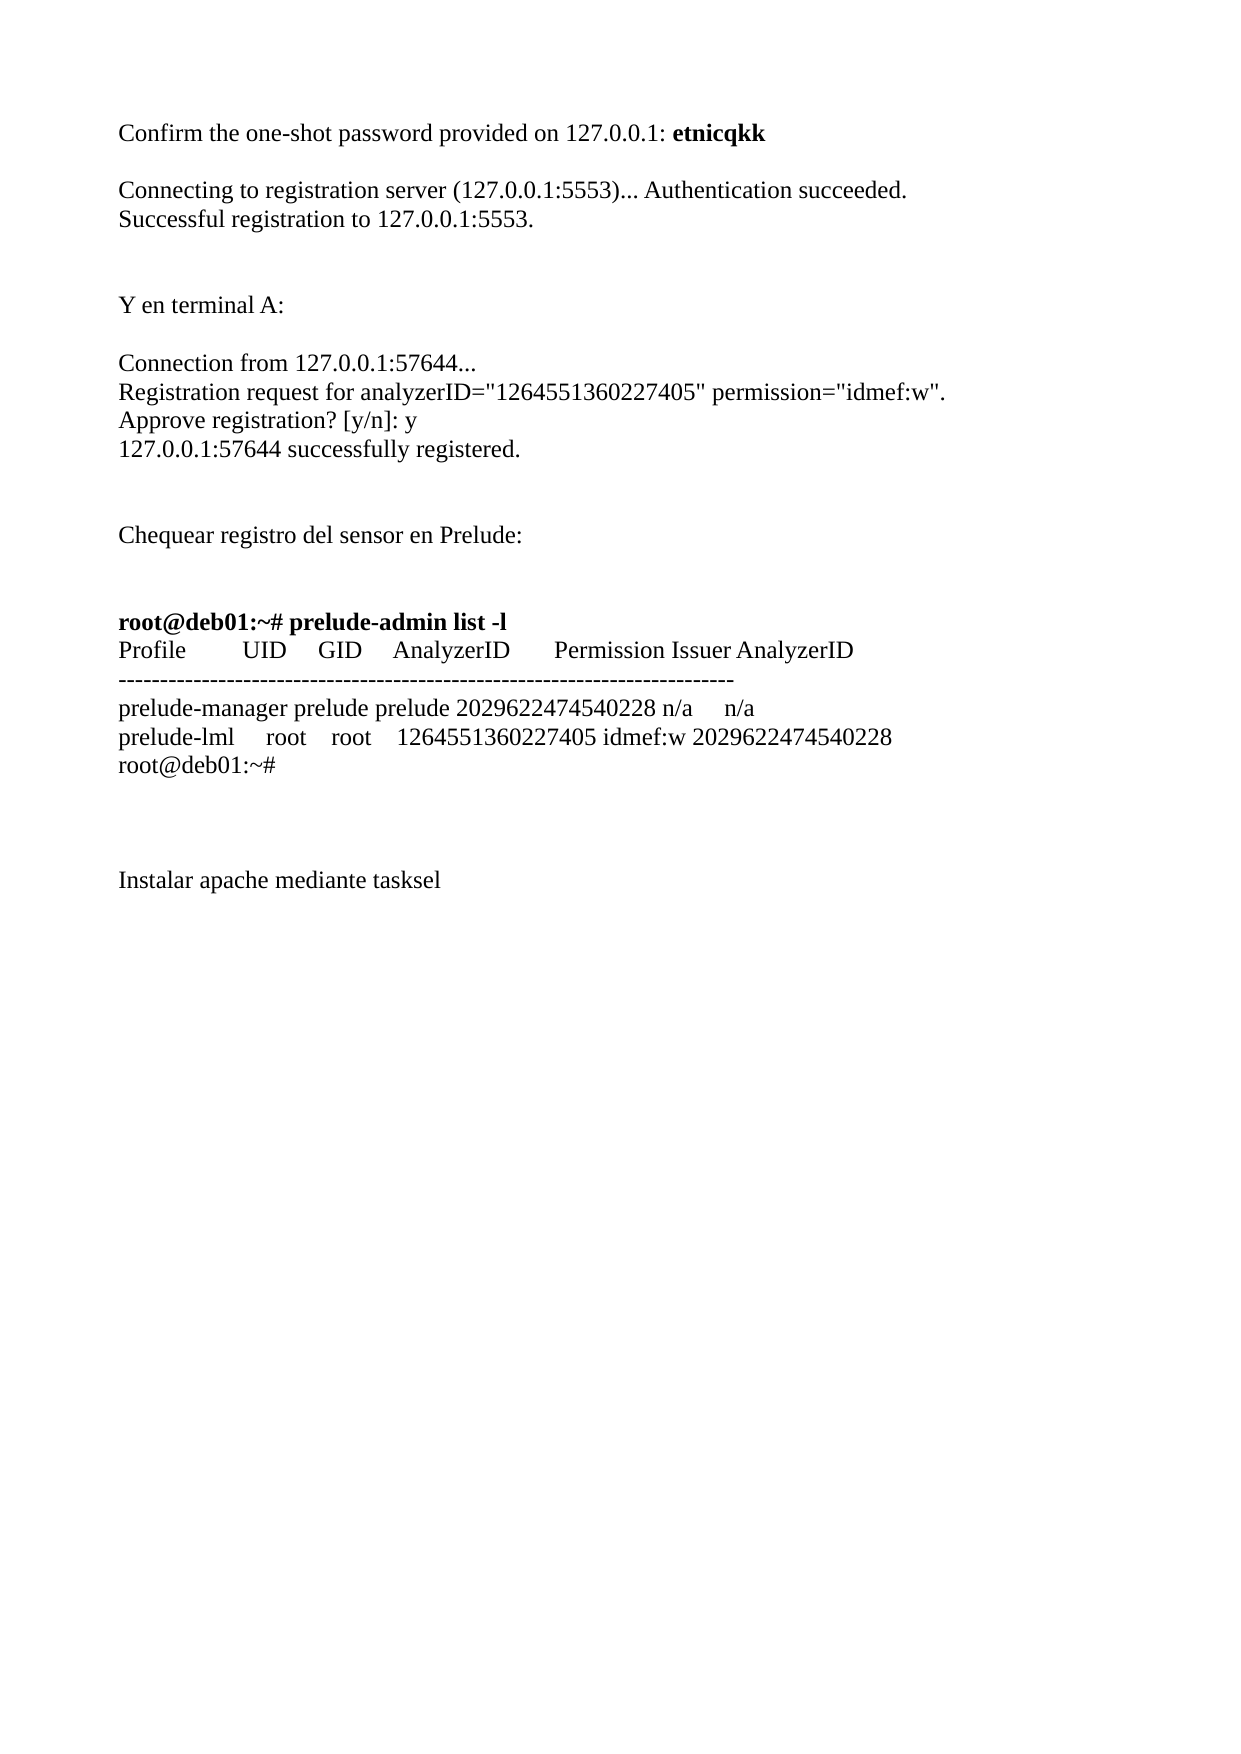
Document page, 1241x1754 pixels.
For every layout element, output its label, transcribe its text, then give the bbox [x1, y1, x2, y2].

text prelude-manager prelude prelude 2029622474540228 n/a n/a [118, 693, 1122, 722]
text Chequear registro del sensor en Prelude: [118, 521, 1122, 549]
text Approve registration? [y/n]: y [118, 406, 1122, 434]
text Confirm the one-shot password provided on 127.0.0.1: etnicqkk [118, 118, 1122, 147]
text Successful registration to 127.0.0.1:5553. [118, 204, 1122, 233]
text 127.0.0.1:57644 successfully registered. [118, 434, 1122, 463]
text -------------------------------------------------------------------------- [118, 664, 1122, 693]
text root@deb01:~# prelude-admin list -l [118, 607, 1122, 636]
text Profile UID GID AnalyzerID Permission Issuer AnalyzerID [118, 636, 1122, 664]
text Instalar apache mediante tasksel [118, 866, 1122, 894]
text Connecting to registration server (127.0.0.1:5553)... Authentication succeeded. [118, 176, 1122, 204]
text Connection from 127.0.0.1:57644... [118, 348, 1122, 377]
text root@deb01:~# [118, 751, 1122, 779]
text prelude-lml root root 1264551360227405 idmef:w 2029622474540228 [118, 722, 1122, 751]
text Y en terminal A: [118, 291, 1122, 319]
text Registration request for analyzerID="1264551360227405" permission="idmef:w". [118, 377, 1122, 406]
